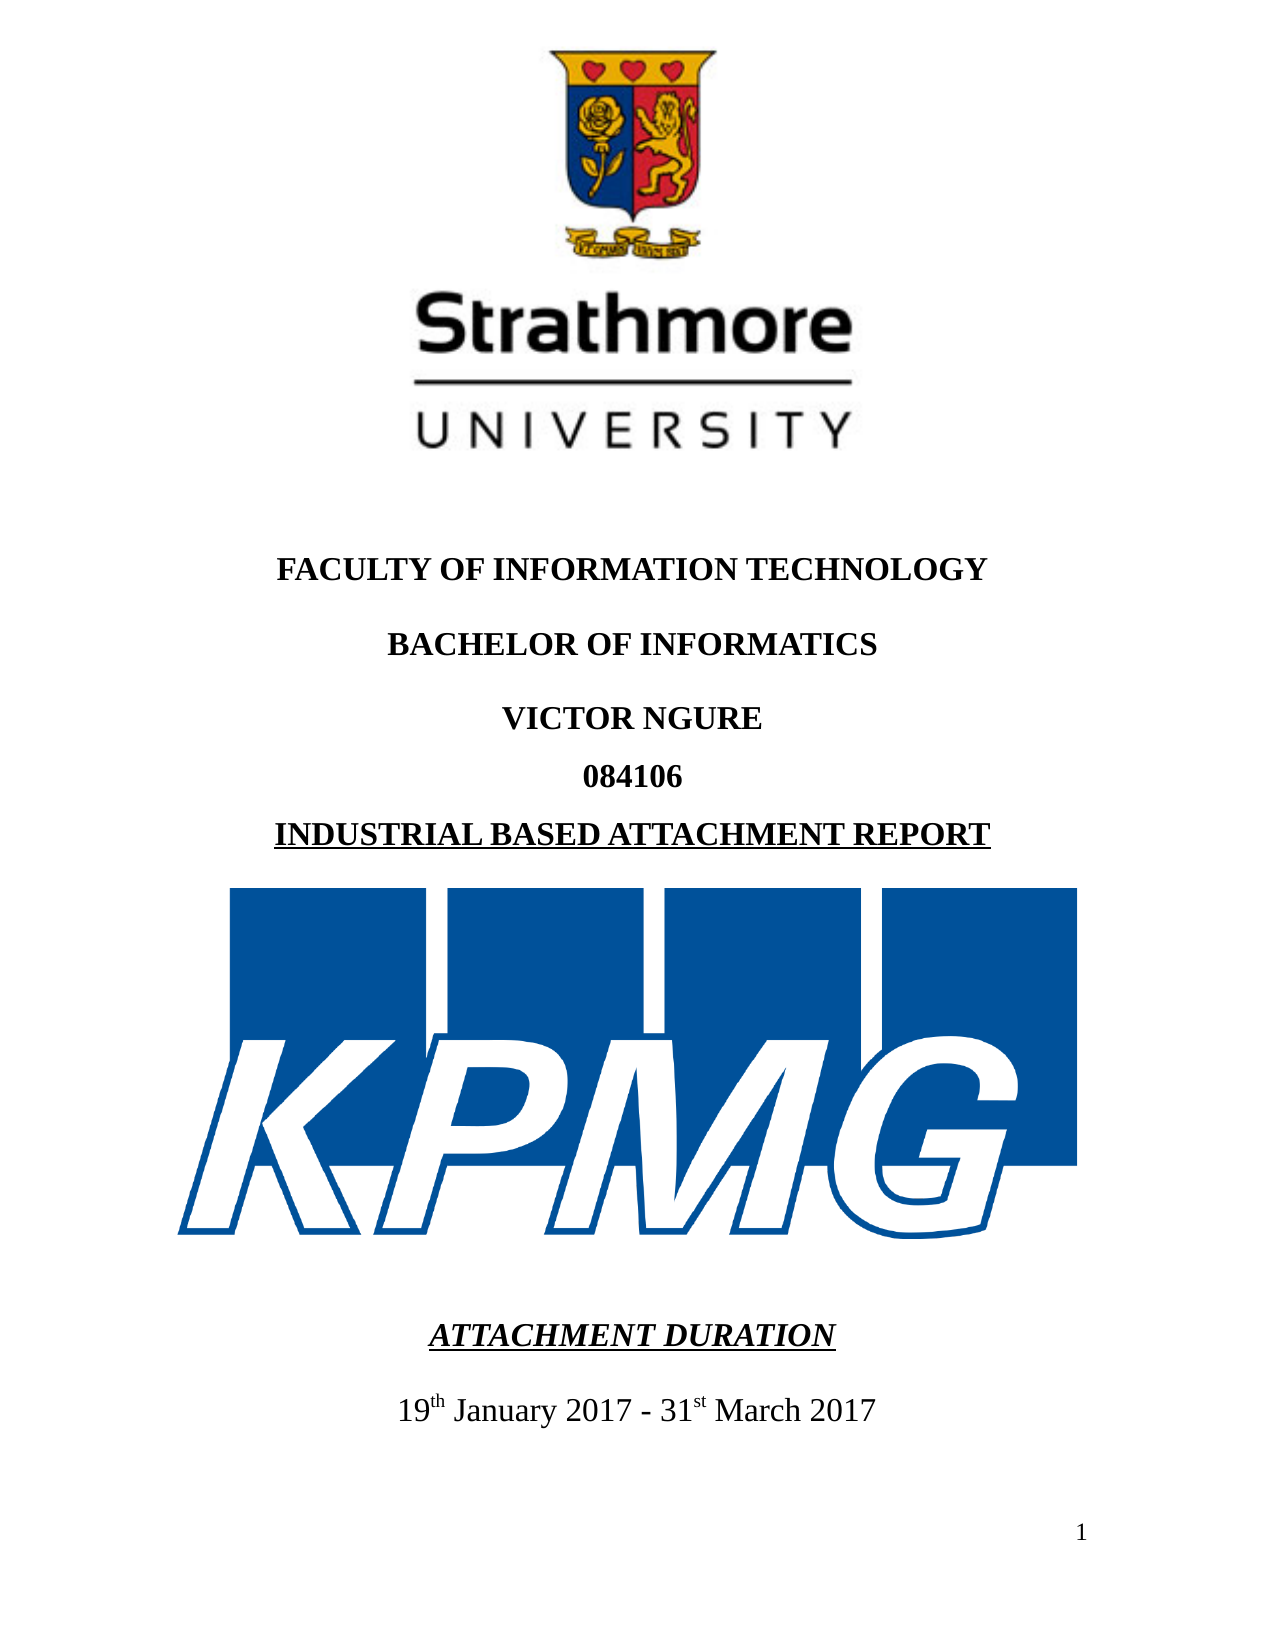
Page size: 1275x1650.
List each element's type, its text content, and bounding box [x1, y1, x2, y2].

text ATTACHMENT DURATION [177, 1316, 1087, 1354]
text 084106 [177, 756, 1087, 794]
text BACHELOR OF INFORMATICS [177, 624, 1087, 662]
text 19th January 2017 - 31st March 2017 [177, 1390, 1087, 1428]
picture [330, 31, 934, 469]
picture [177, 888, 1078, 1239]
text INDUSTRIAL BASED ATTACHMENT REPORT [177, 814, 1087, 852]
text VICTOR NGURE [177, 698, 1087, 736]
text FACULTY OF INFORMATION TECHNOLOGY [177, 549, 1087, 588]
